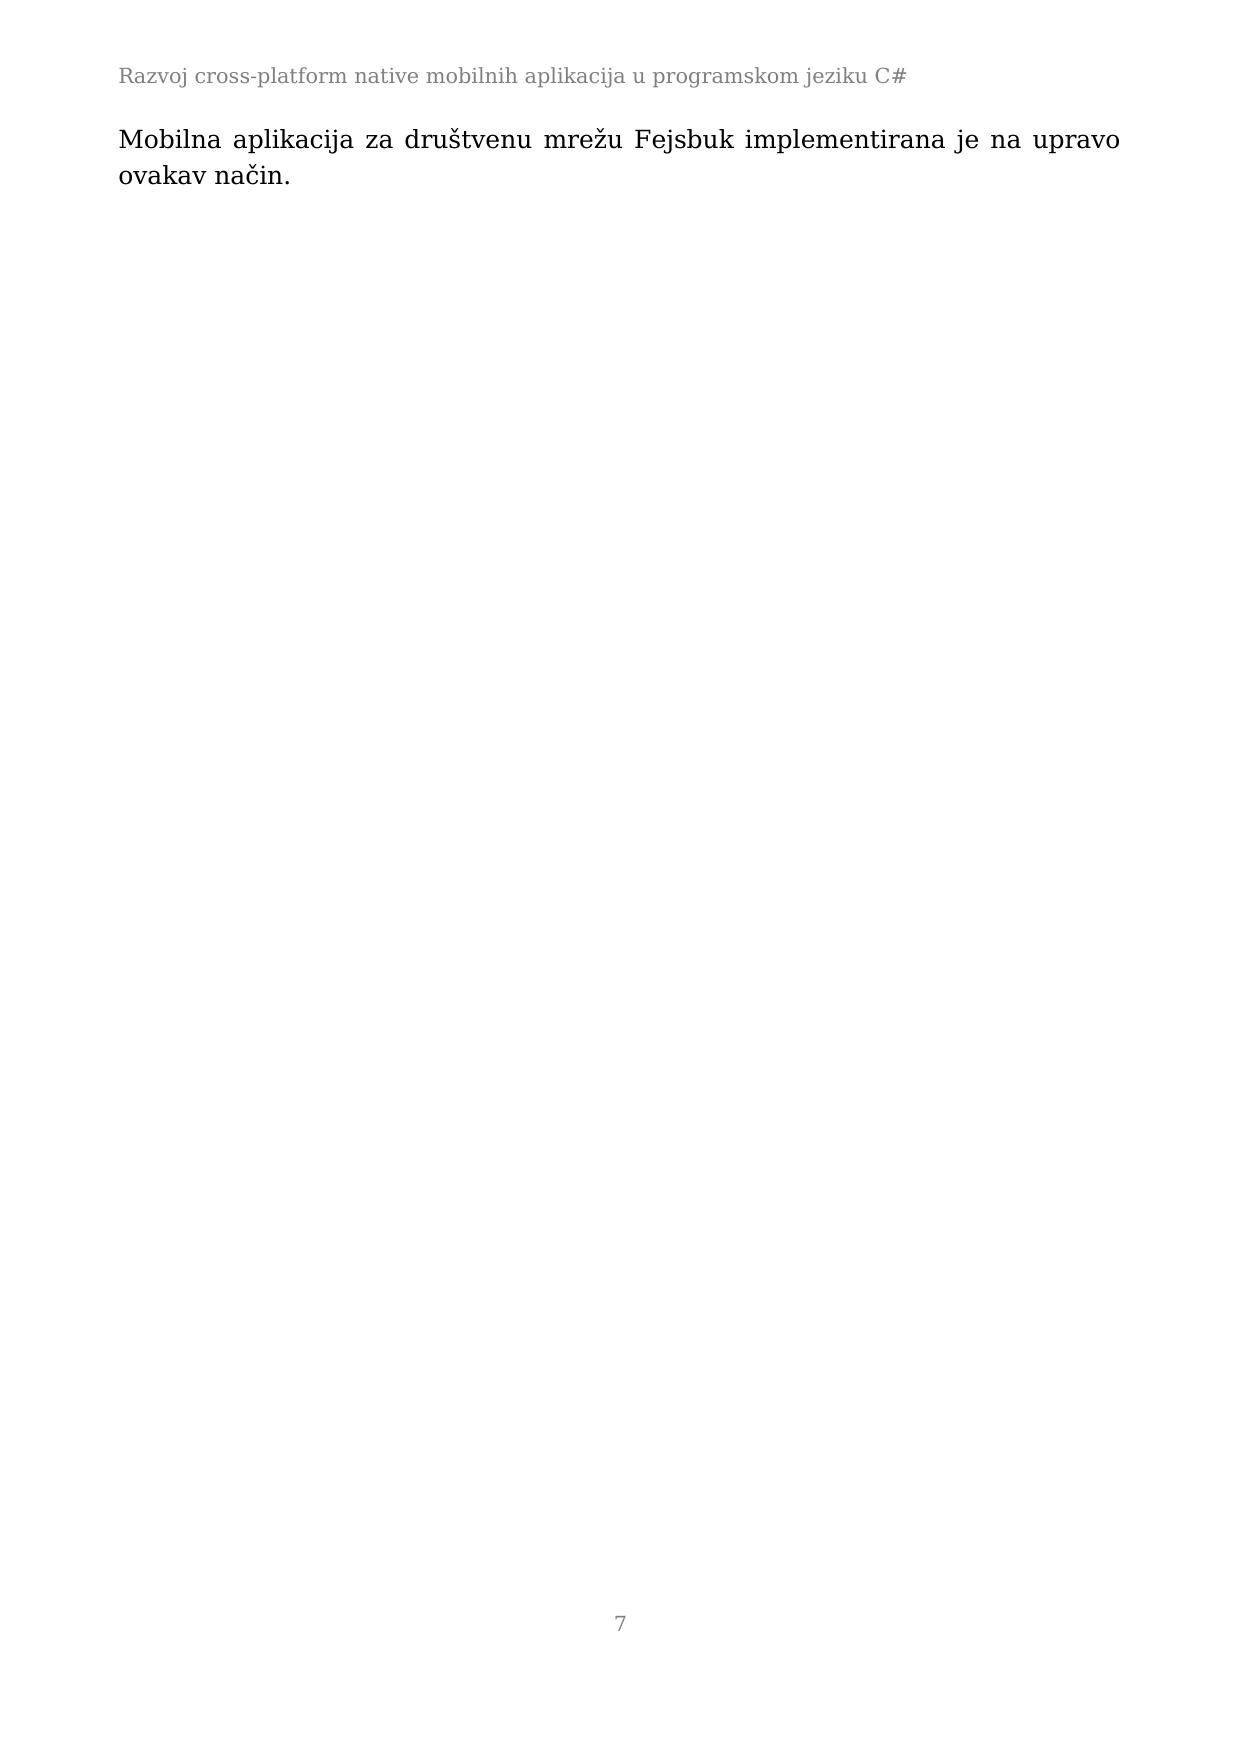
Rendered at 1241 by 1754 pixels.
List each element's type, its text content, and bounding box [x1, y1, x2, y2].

text Mobilna aplikacija za društvenu mrežu Fejsbuk implementirana je na upravo ovakav način. [118, 123, 1122, 189]
